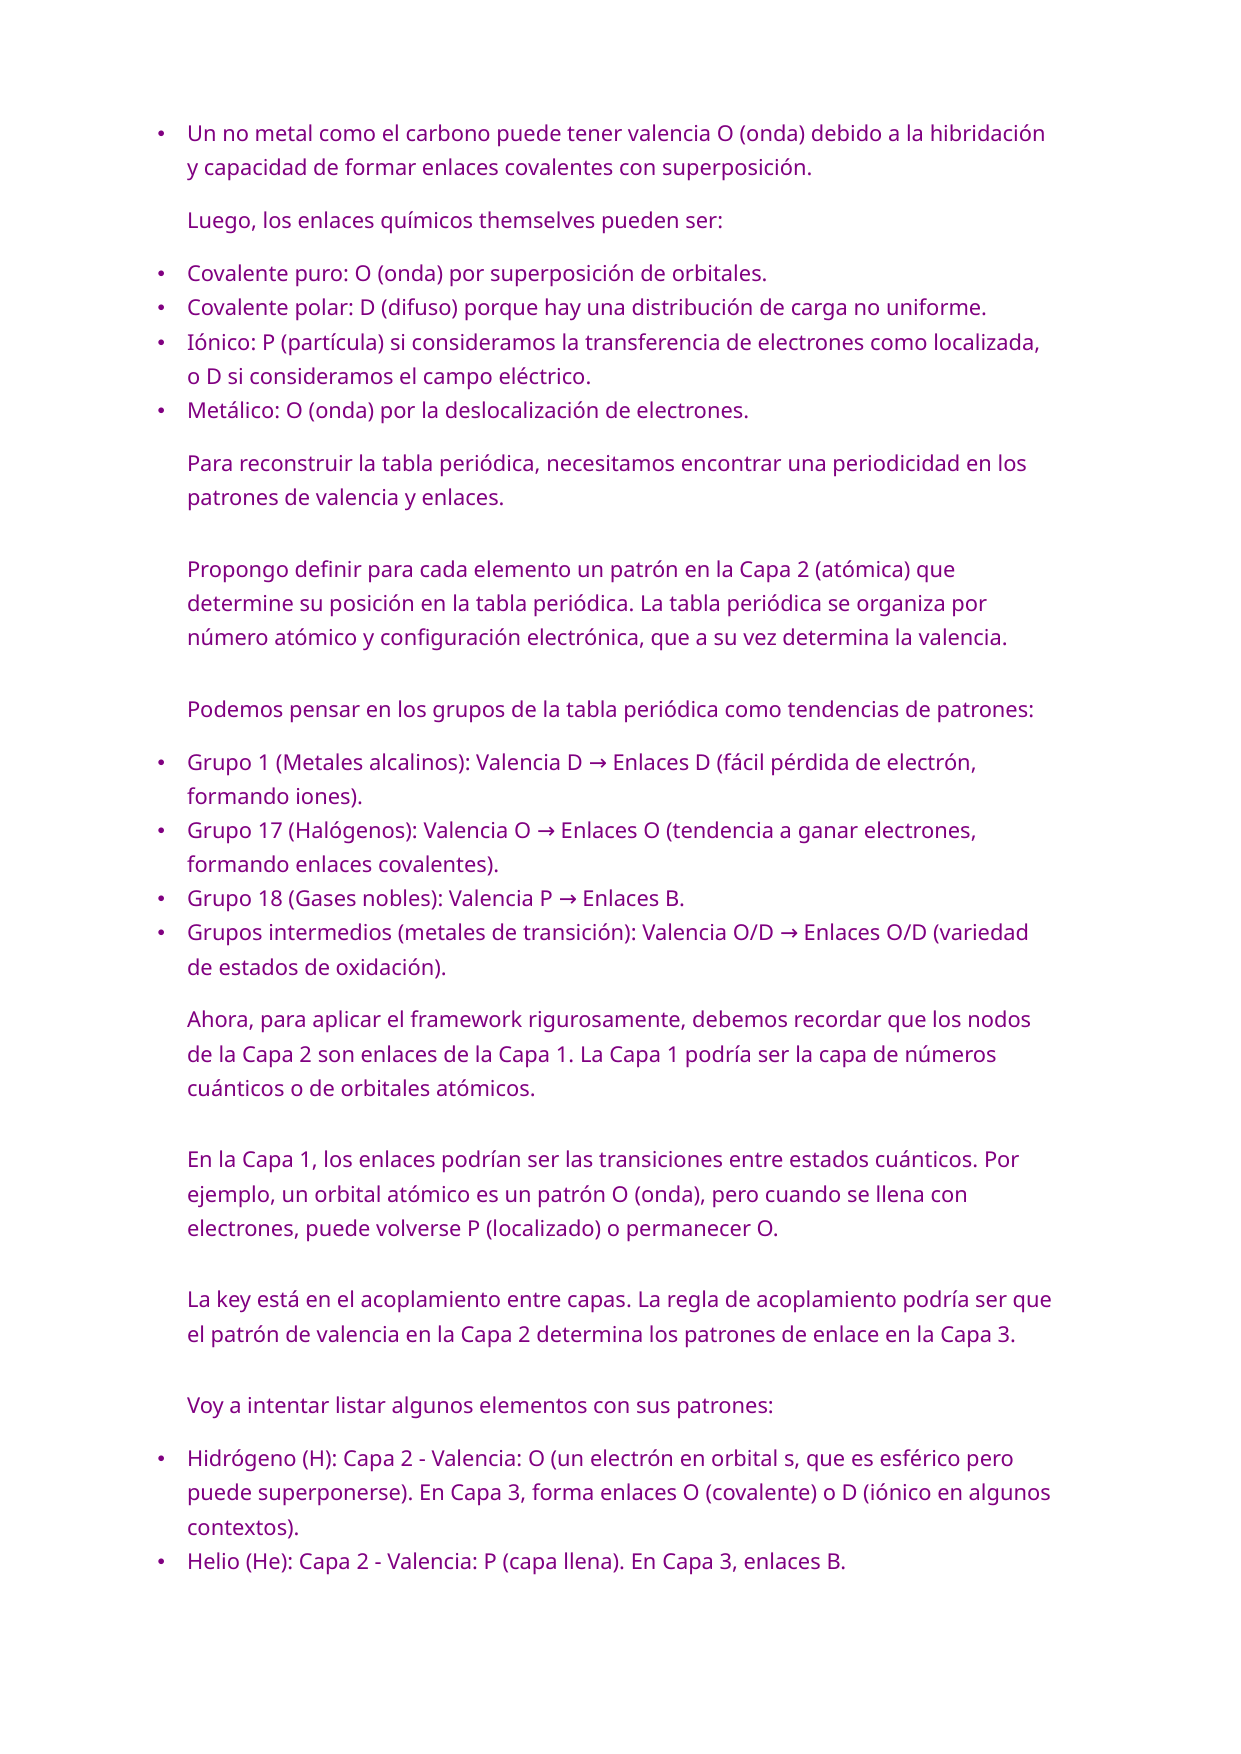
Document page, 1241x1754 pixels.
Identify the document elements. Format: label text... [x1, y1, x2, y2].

list Covalente puro: O (onda) por superposición de orbitales. [187, 258, 1053, 288]
list Hidrógeno (H): Capa 2 - Valencia: O (un electrón en orbital s, que es esférico pero puede superponerse). En Capa 3, forma enlaces O (covalente) o D (iónico en algunos contextos). [187, 1443, 1053, 1541]
list Grupo 17 (Halógenos): Valencia O → Enlaces O (tendencia a ganar electrones, formando enlaces covalentes). [187, 815, 1053, 879]
list Iónico: P (partícula) si consideramos la transferencia de electrones como localizada, o D si consideramos el campo eléctrico. [187, 326, 1053, 390]
list Metálico: O (onda) por la deslocalización de electrones. [187, 395, 1053, 424]
list Helio (He): Capa 2 - Valencia: P (capa llena). En Capa 3, enlaces B. [187, 1546, 1053, 1575]
text La key está en el acoplamiento entre capas. La regla de acoplamiento podría ser que el patrón de valencia en la Capa 2 determina los patrones de enlace en la Capa 3. [187, 1284, 1053, 1348]
list Grupo 18 (Gases nobles): Valencia P → Enlaces B. [187, 883, 1053, 913]
text Ahora, para aplicar el framework rigurosamente, debemos recordar que los nodos de la Capa 2 son enlaces de la Capa 1. La Capa 1 podría ser la capa de números cuánticos o de orbitales atómicos. [187, 1004, 1053, 1102]
list Un no metal como el carbono puede tener valencia O (onda) debido a la hibridación y capacidad de formar enlaces covalentes con superposición. [187, 118, 1053, 182]
text Voy a intentar listar algunos elementos con sus patrones: [187, 1390, 1053, 1420]
text Luego, los enlaces químicos themselves pueden ser: [187, 205, 1053, 235]
text Para reconstruir la tabla periódica, necesitamos encontrar una periodicidad en los patrones de valencia y enlaces. [187, 448, 1053, 512]
text Podemos pensar en los grupos de la tabla periódica como tendencias de patrones: [187, 693, 1053, 723]
list Grupos intermedios (metales de transición): Valencia O/D → Enlaces O/D (variedad de estados de oxidación). [187, 917, 1053, 981]
text Propongo definir para cada elemento un patrón en la Capa 2 (atómica) que determine su posición en la tabla periódica. La tabla periódica se organiza por número atómico y configuración electrónica, que a su vez determina la valencia. [187, 553, 1053, 652]
list Grupo 1 (Metales alcalinos): Valencia D → Enlaces D (fácil pérdida de electrón, formando iones). [187, 746, 1053, 810]
list Covalente polar: D (difuso) porque hay una distribución de carga no uniforme. [187, 292, 1053, 322]
text En la Capa 1, los enlaces podrían ser las transiciones entre estados cuánticos. Por ejemplo, un orbital atómico es un patrón O (onda), pero cuando se llena con electrones, puede volverse P (localizado) o permanecer O. [187, 1144, 1053, 1242]
